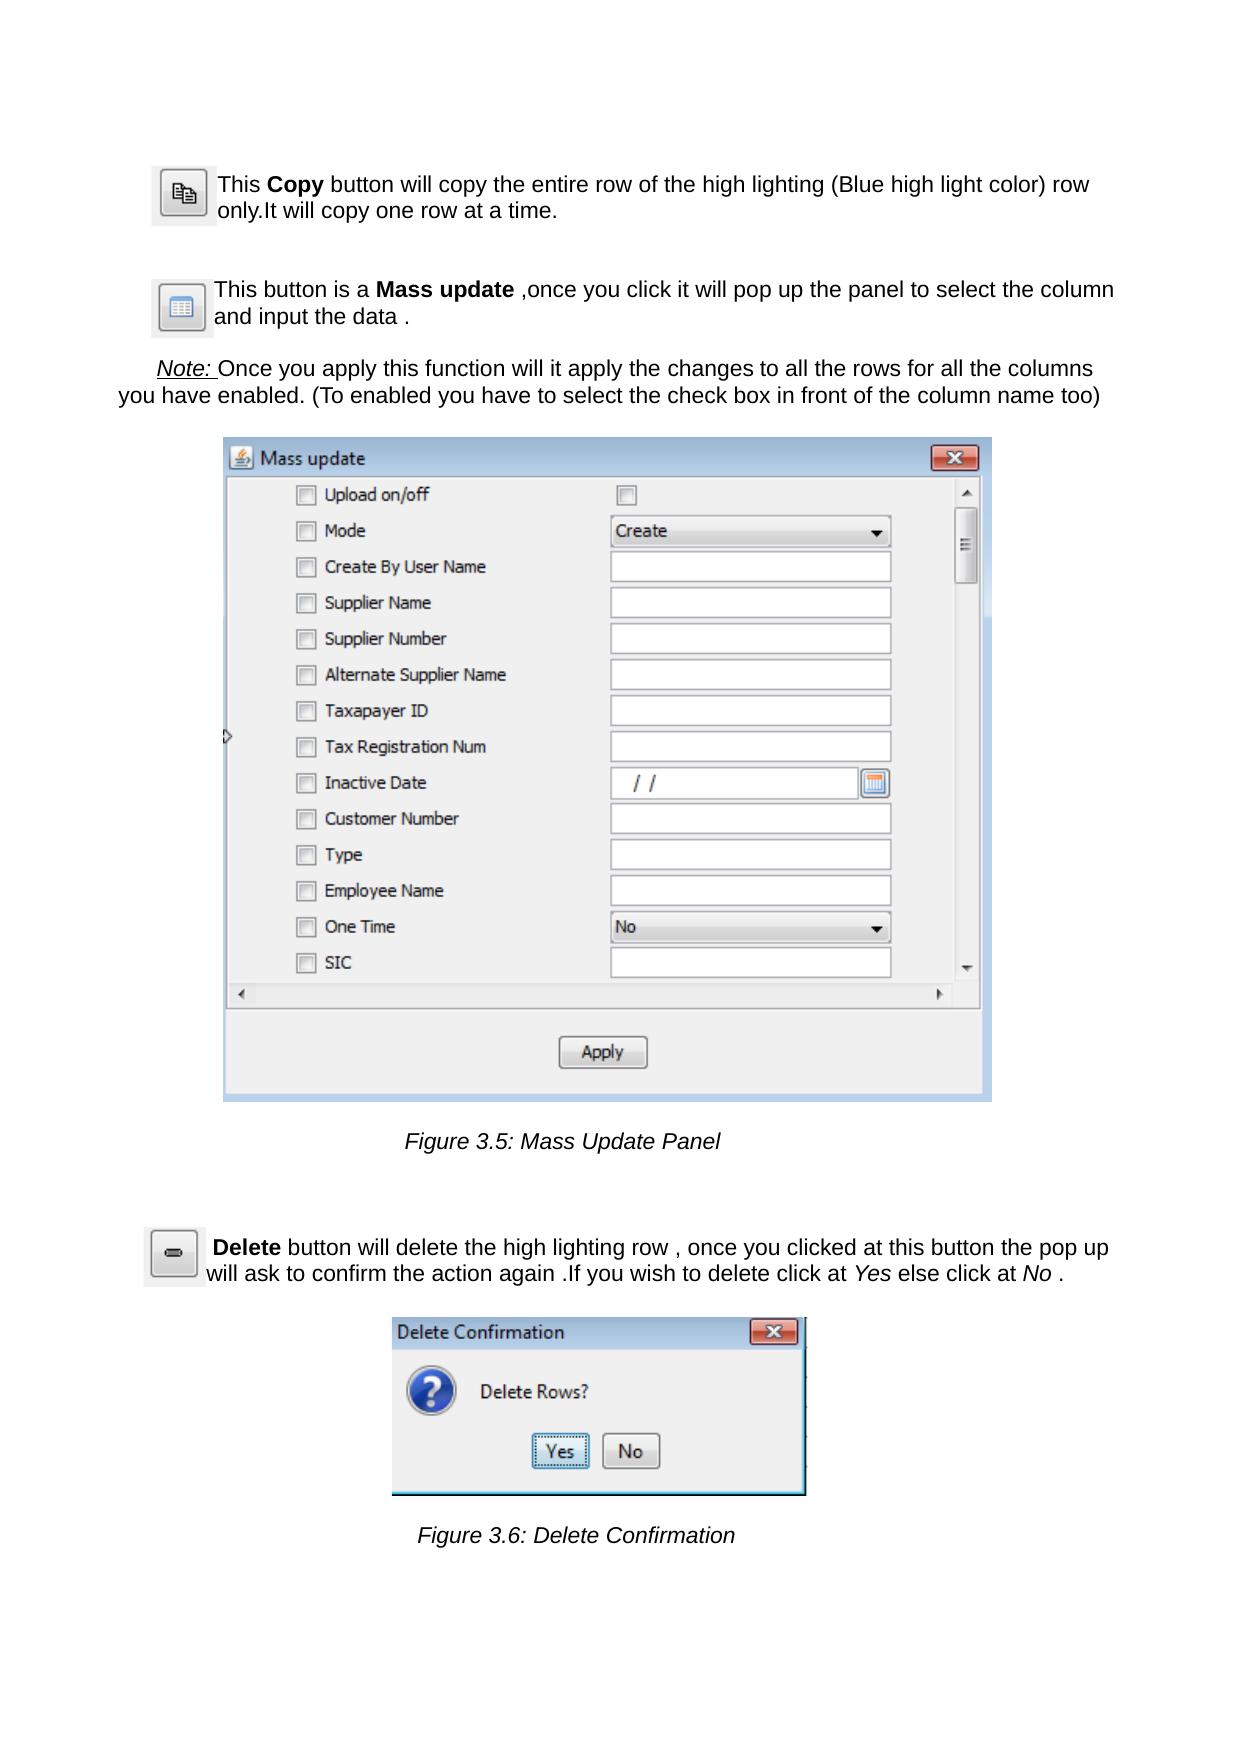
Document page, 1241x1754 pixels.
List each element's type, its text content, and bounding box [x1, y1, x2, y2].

picture [151, 166, 217, 226]
text Delete button will delete the high lighting row , once you clicked at this button the pop up will ask to confirm the action again .If you wish to delete click at Yes else click at No . [206, 1234, 1122, 1286]
text Figure 3.6: Delete Confirmation [118, 1522, 1122, 1548]
picture [151, 279, 214, 338]
picture [143, 1227, 206, 1287]
text This Copy button will copy the entire row of the high lighting (Blue high light color) row only.It will copy one row at a time. [217, 171, 1122, 223]
picture [391, 1317, 808, 1496]
text Figure 3.5: Mass Update Panel [118, 1128, 1122, 1154]
picture [223, 437, 992, 1102]
text This button is a Mass update ,once you click it will pop up the panel to select the column and input the data . [118, 276, 1122, 329]
text Note: Once you apply this function will it apply the changes to all the rows for all the columns you have enabled. (To enabled you have to select the check box in front of the column name too) [118, 355, 1122, 408]
